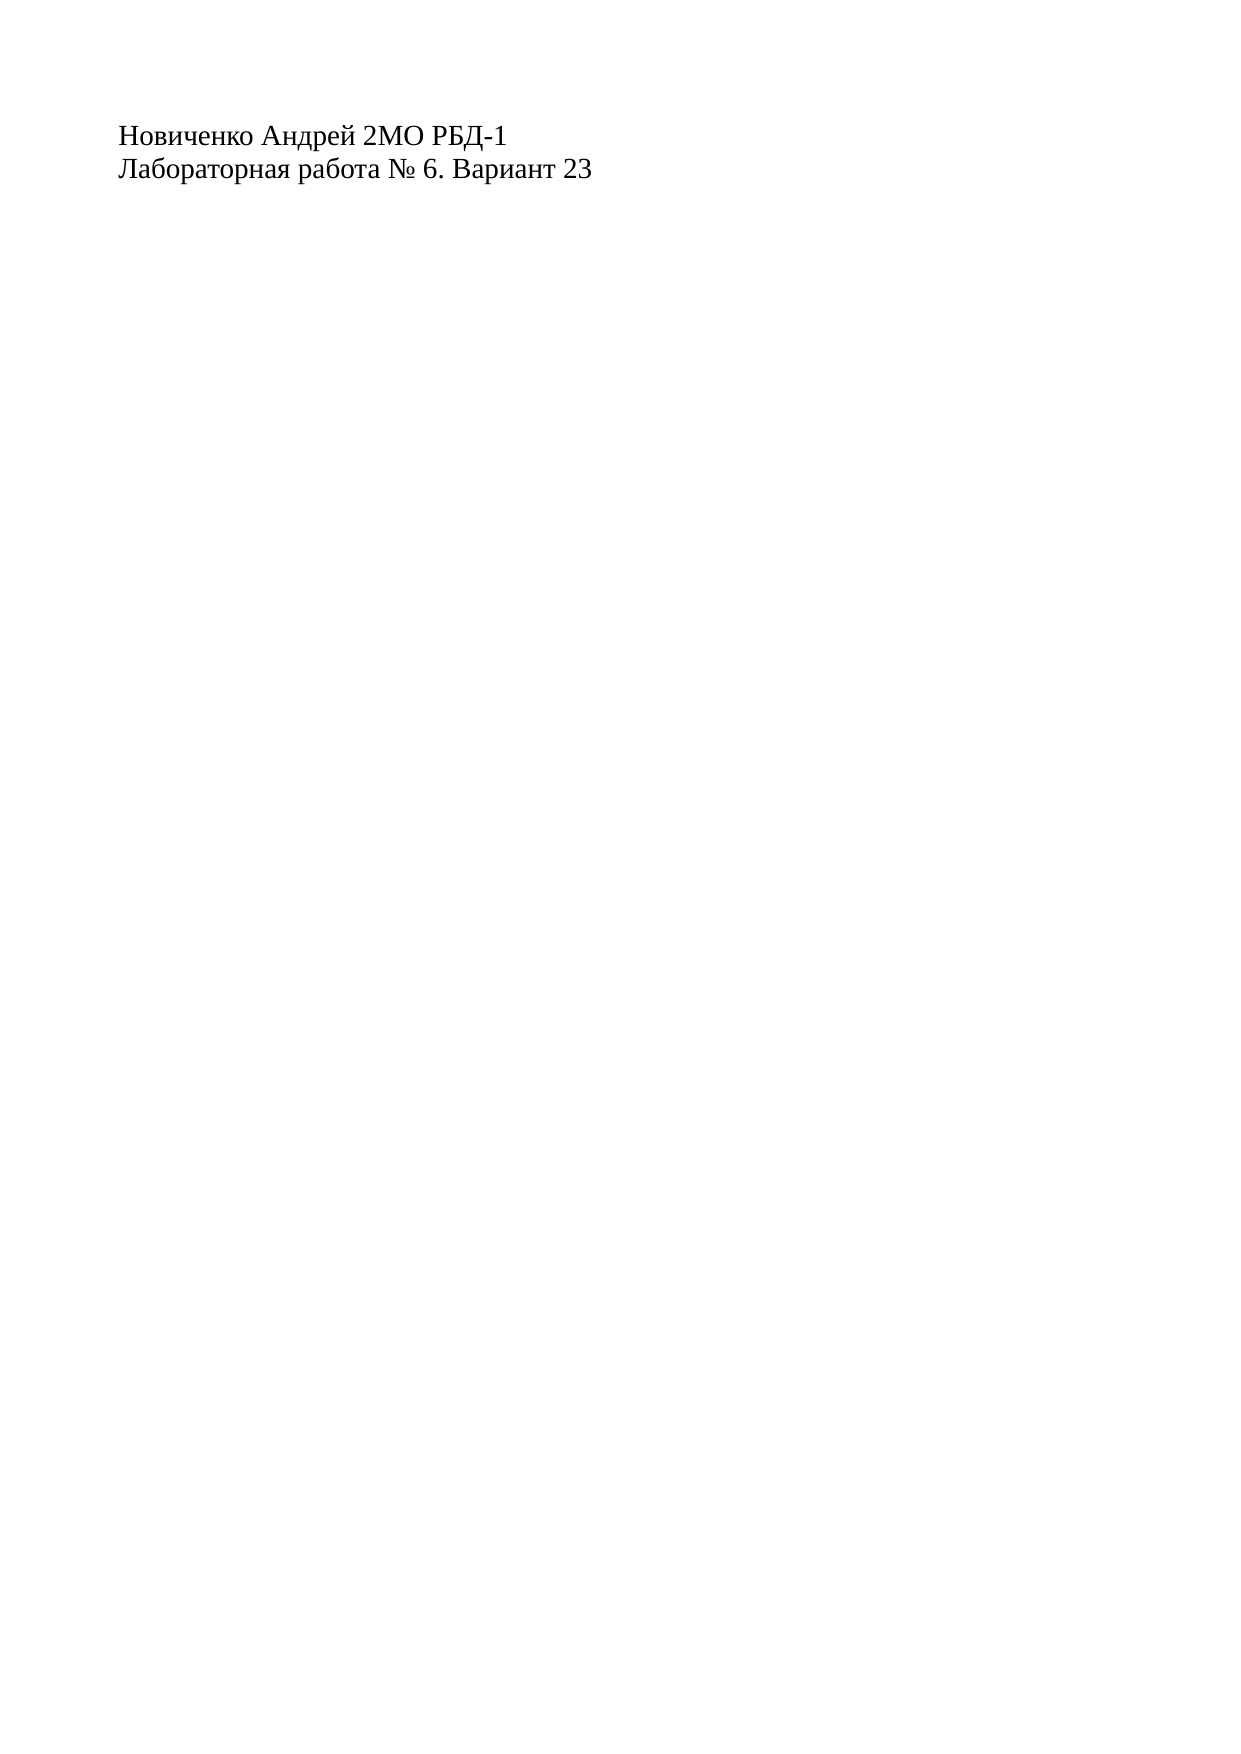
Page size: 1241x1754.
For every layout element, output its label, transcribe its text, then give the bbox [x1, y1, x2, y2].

text Новиченко Андрей 2МО РБД-1 Лабораторная работа № 6. Вариант 23 [118, 118, 1122, 185]
